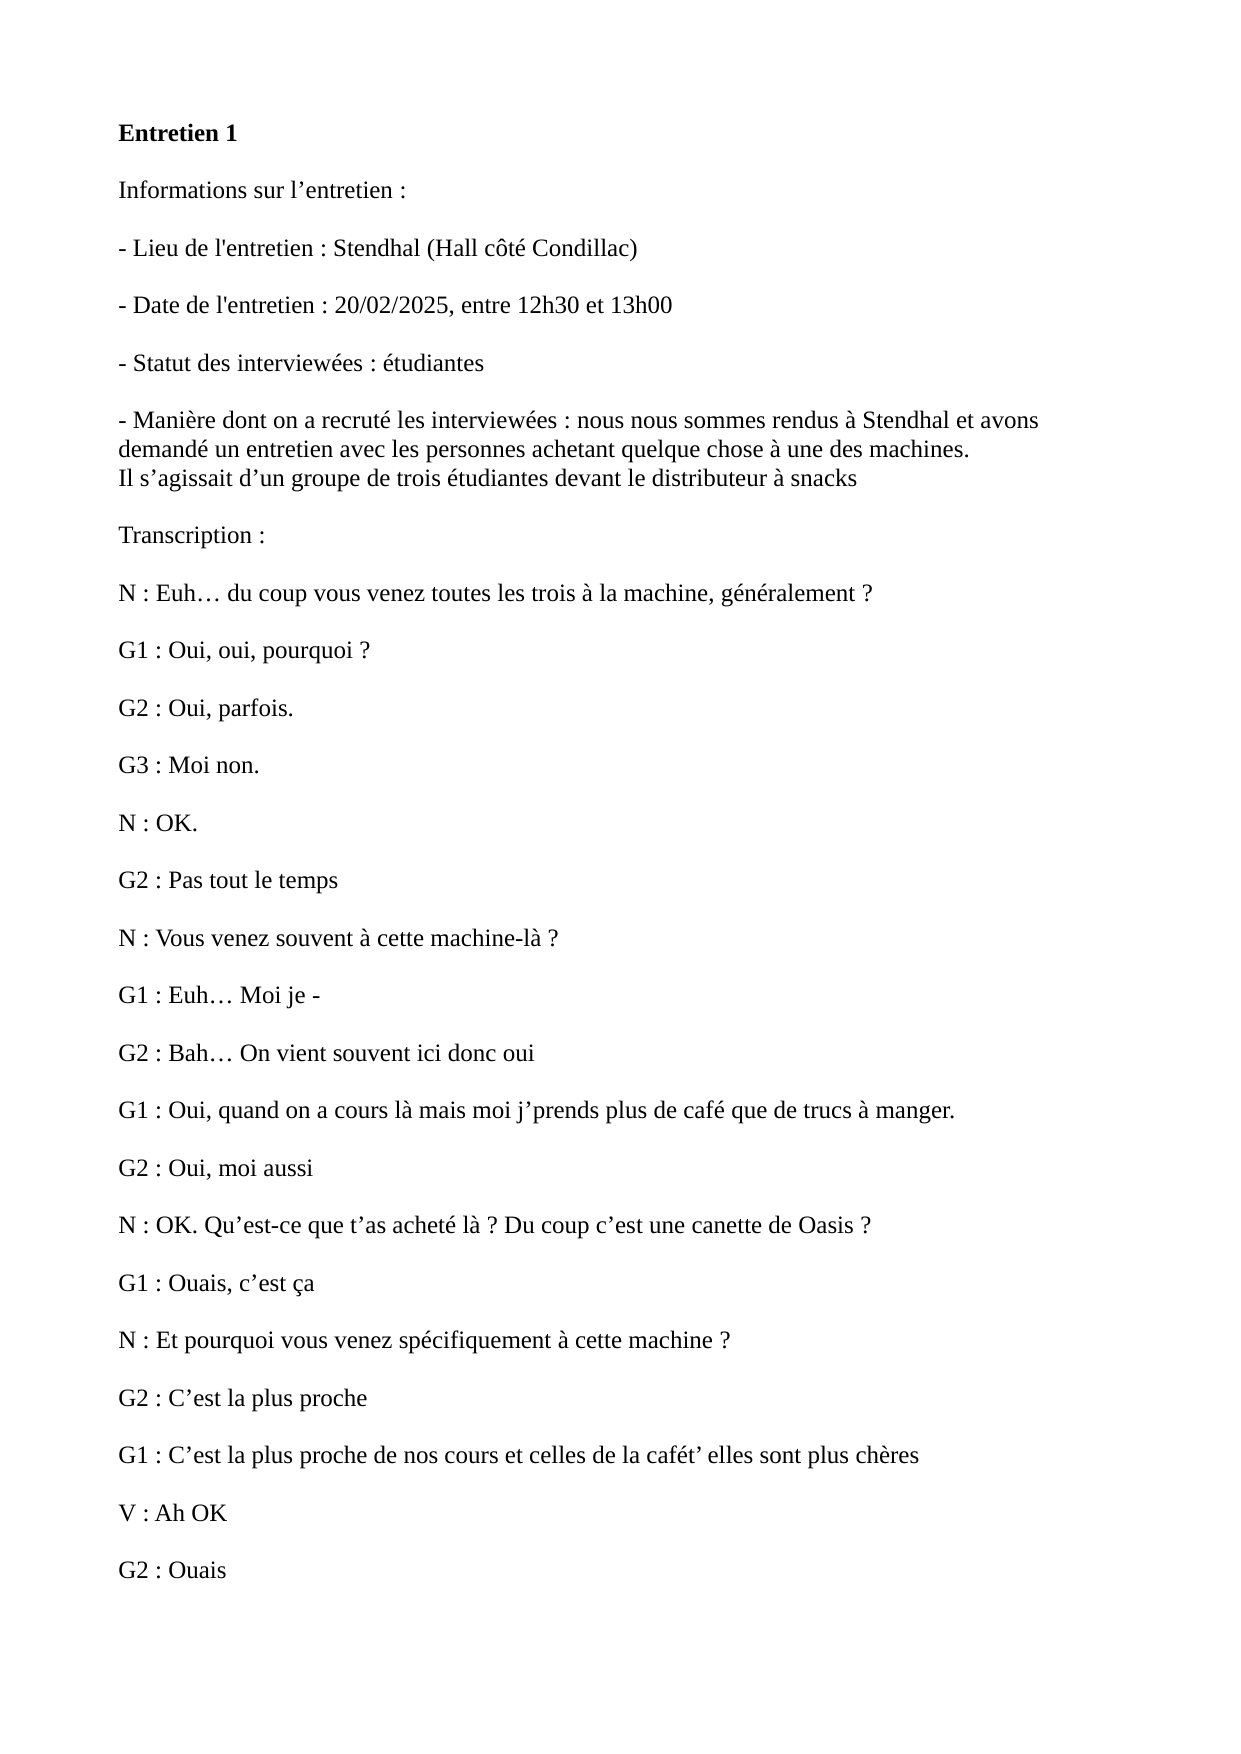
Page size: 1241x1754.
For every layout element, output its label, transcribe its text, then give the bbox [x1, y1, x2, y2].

text G1 : Oui, oui, pourquoi ? [118, 636, 1122, 664]
text Informations sur l’entretien : [118, 176, 1122, 204]
text V : Ah OK [118, 1498, 1122, 1527]
text Il s’agissait d’un groupe de trois étudiantes devant le distributeur à snacks [118, 463, 1122, 492]
text G1 : C’est la plus proche de nos cours et celles de la cafét’ elles sont plus chères [118, 1441, 1122, 1469]
text - Date de l'entretien : 20/02/2025, entre 12h30 et 13h00 [118, 291, 1122, 319]
text - Statut des interviewées : étudiantes [118, 348, 1122, 377]
text G2 : Pas tout le temps [118, 866, 1122, 894]
text N : Vous venez souvent à cette machine-là ? [118, 923, 1122, 952]
text N : Euh… du coup vous venez toutes les trois à la machine, généralement ? [118, 578, 1122, 607]
text - Lieu de l'entretien : Stendhal (Hall côté Condillac) [118, 233, 1122, 262]
text Entretien 1 [118, 118, 1122, 147]
text G1 : Oui, quand on a cours là mais moi j’prends plus de café que de trucs à manger. [118, 1096, 1122, 1124]
text N : OK. [118, 808, 1122, 837]
text Transcription : [118, 521, 1122, 549]
text G2 : C’est la plus proche [118, 1383, 1122, 1412]
text N : OK. Qu’est-ce que t’as acheté là ? Du coup c’est une canette de Oasis ? [118, 1211, 1122, 1239]
text G3 : Moi non. [118, 751, 1122, 779]
text N : Et pourquoi vous venez spécifiquement à cette machine ? [118, 1326, 1122, 1354]
text G2 : Oui, moi aussi [118, 1153, 1122, 1182]
text G1 : Ouais, c’est ça [118, 1268, 1122, 1297]
text G2 : Oui, parfois. [118, 693, 1122, 722]
text G1 : Euh… Moi je - [118, 981, 1122, 1009]
text - Manière dont on a recruté les interviewées : nous nous sommes rendus à Stendhal et avons demandé un entretien avec les personnes achetant quelque chose à une des machines. [118, 406, 1122, 463]
text G2 : Ouais [118, 1556, 1122, 1584]
text G2 : Bah… On vient souvent ici donc oui [118, 1038, 1122, 1067]
